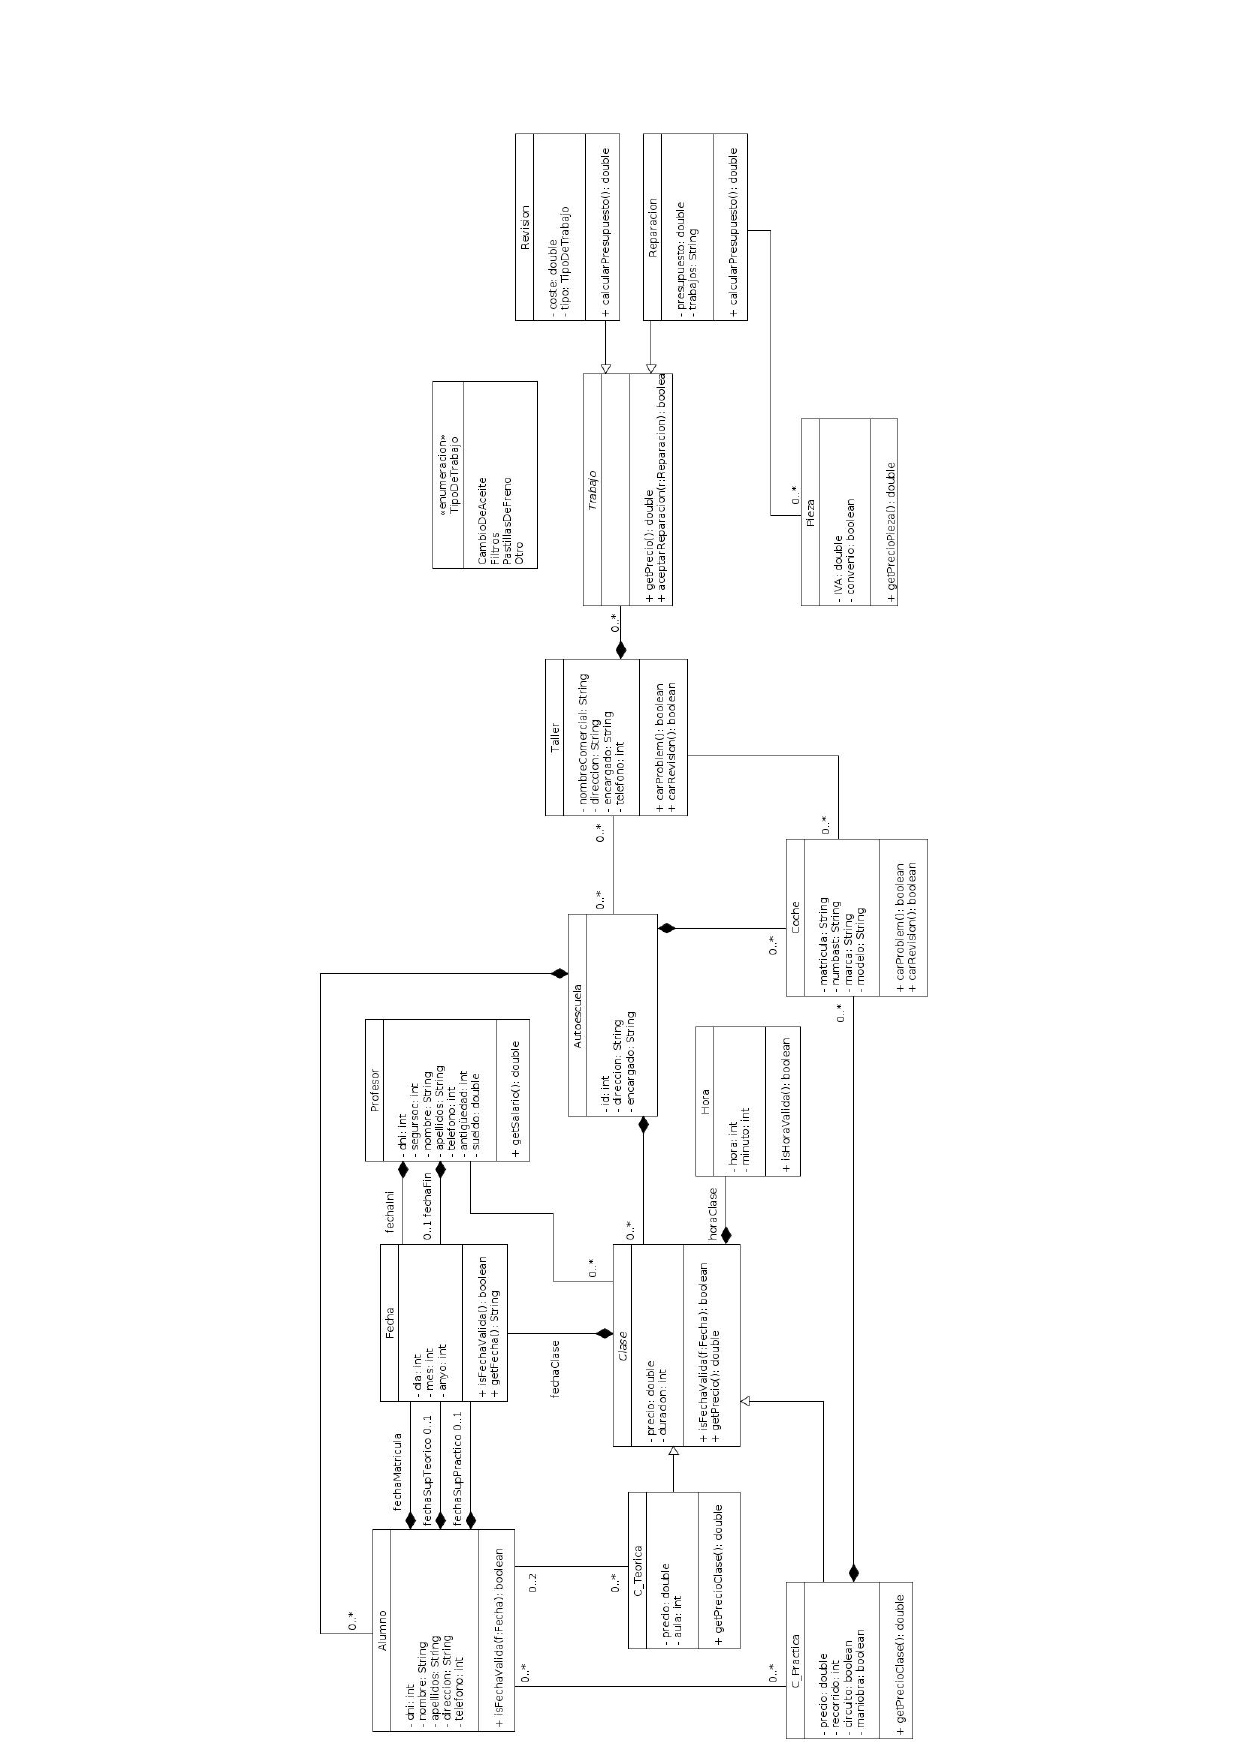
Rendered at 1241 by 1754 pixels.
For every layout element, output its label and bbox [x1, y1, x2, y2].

picture [297, 118, 943, 1754]
